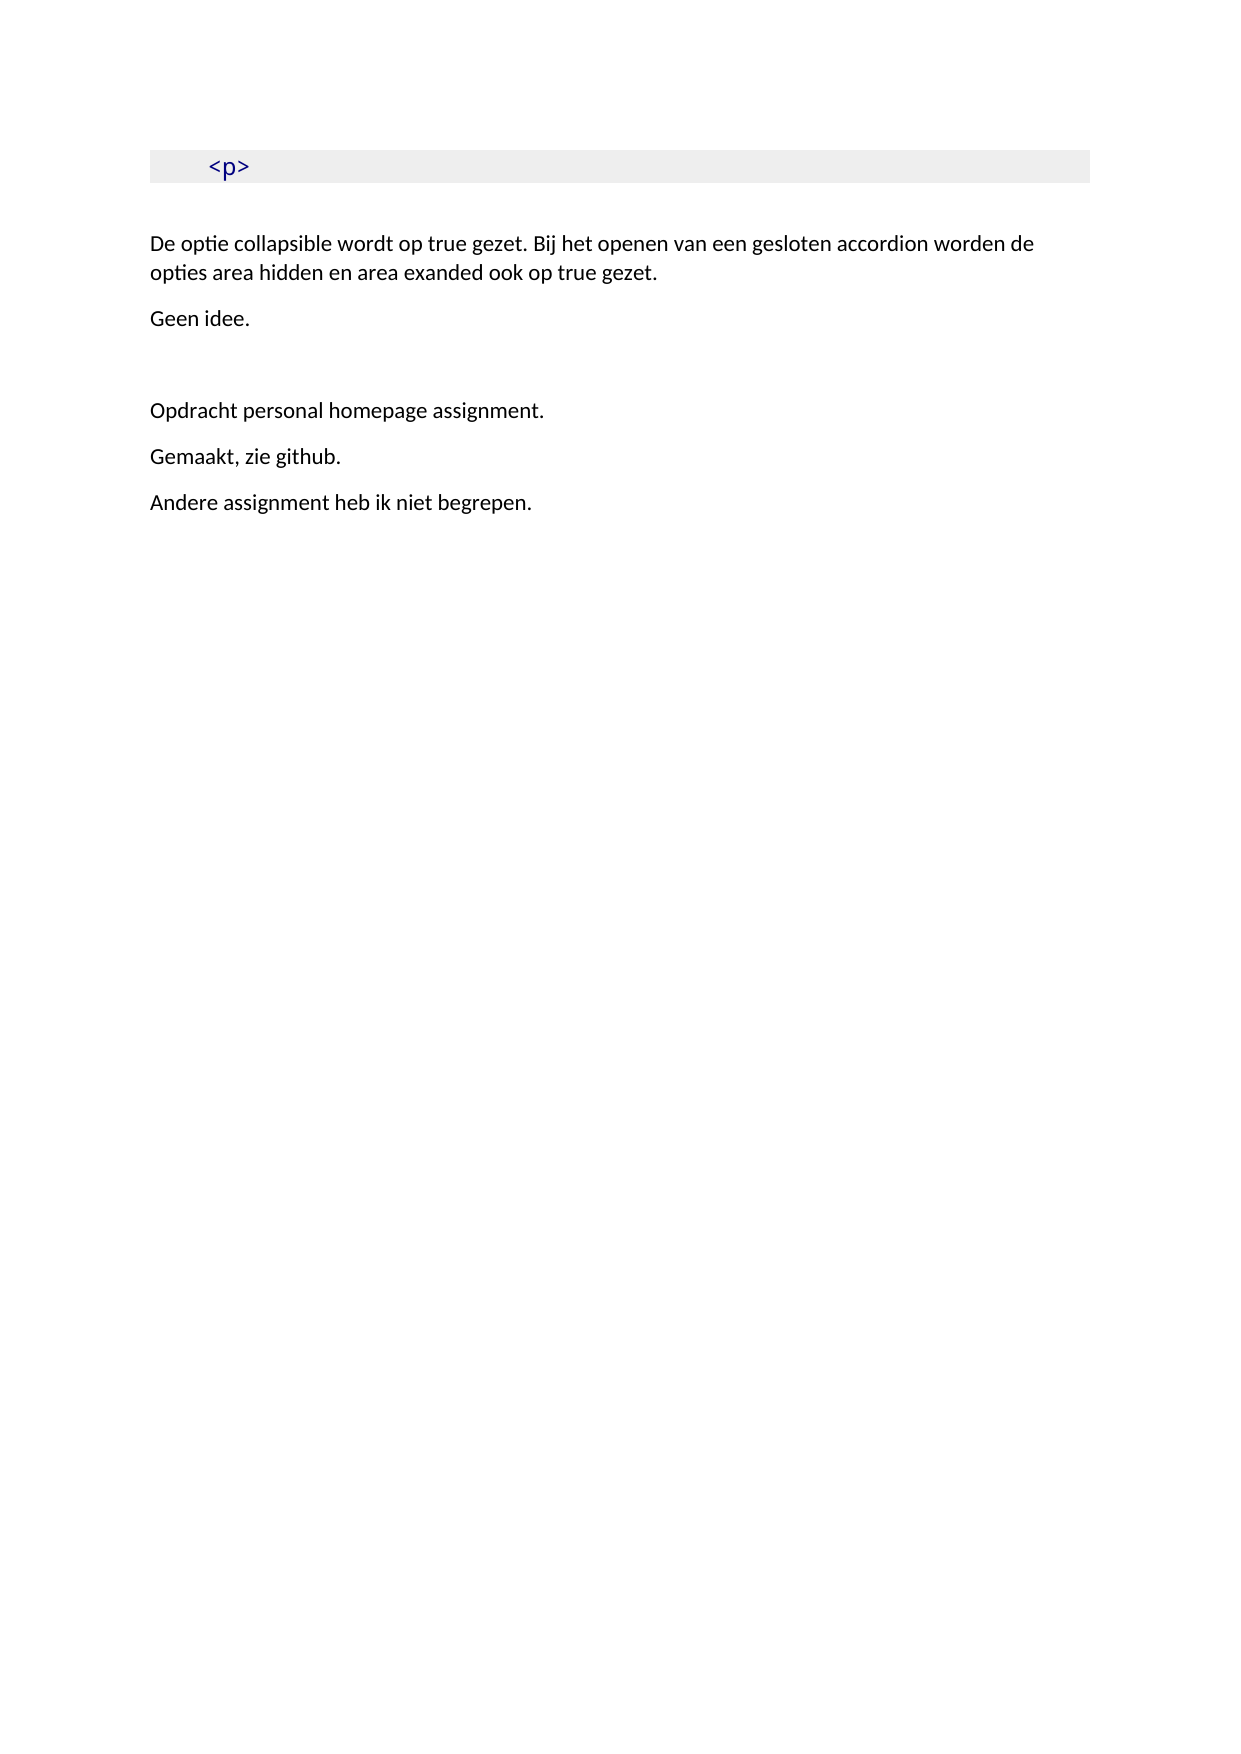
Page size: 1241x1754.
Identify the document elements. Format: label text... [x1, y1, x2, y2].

text Andere assignment heb ik niet begrepen. [150, 488, 1090, 516]
text <p> [150, 150, 1090, 183]
text Geen idee. [150, 304, 1090, 332]
text De optie collapsible wordt op true gezet. Bij het openen van een gesloten accordion worden de opties area hidden en area exanded ook op true gezet. [150, 229, 1090, 286]
text Opdracht personal homepage assignment. [150, 396, 1090, 424]
text Gemaakt, zie github. [150, 442, 1090, 470]
